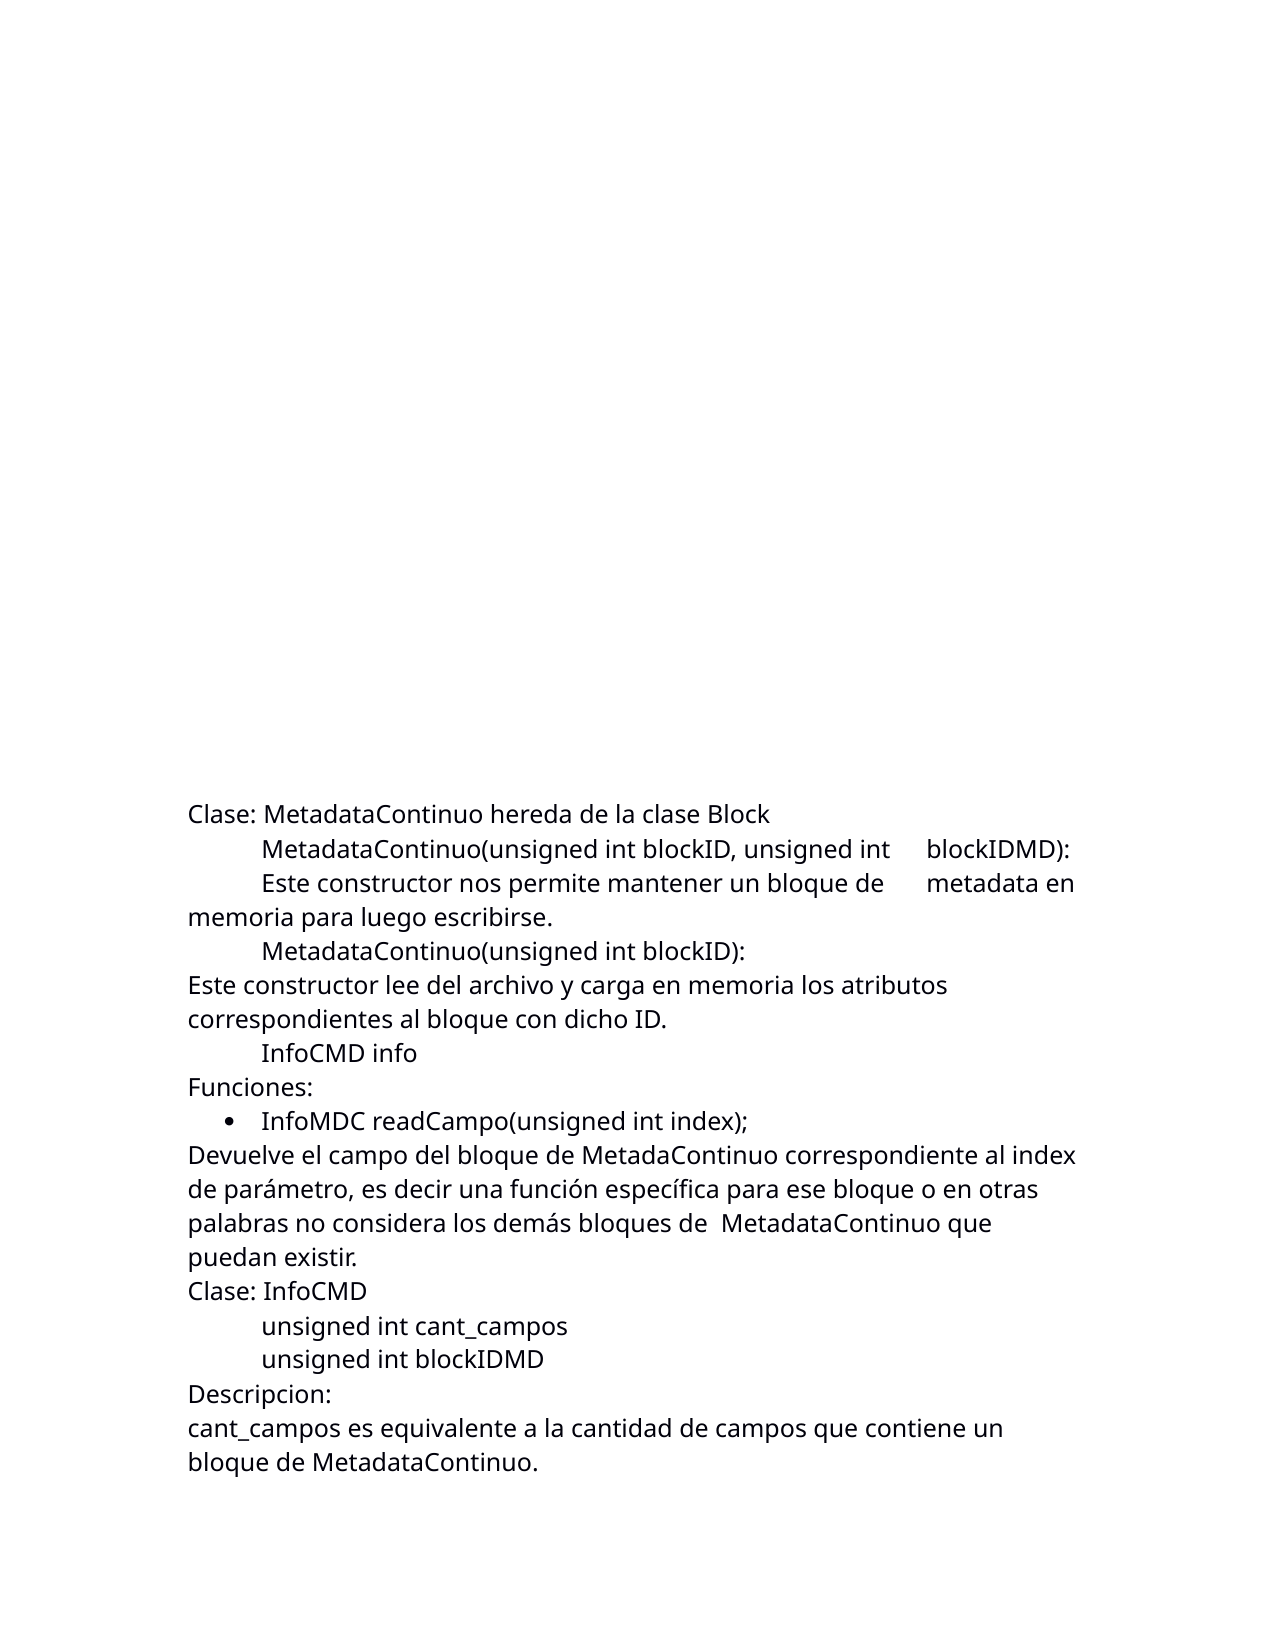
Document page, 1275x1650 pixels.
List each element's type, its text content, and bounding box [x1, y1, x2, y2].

text cant_campos es equivalente a la cantidad de campos que contiene un bloque de MetadataContinuo. [187, 1410, 1087, 1478]
list InfoMDC readCampo(unsigned int index); [225, 1104, 1087, 1138]
text Este constructor lee del archivo y carga en memoria los atributos correspondientes al bloque con dicho ID. [187, 967, 1087, 1036]
text Este constructor nos permite mantener un bloque de metadata en memoria para luego escribirse. [187, 865, 1087, 933]
text MetadataContinuo(unsigned int blockID, unsigned int blockIDMD): [187, 831, 1087, 865]
text Descripcion: [187, 1376, 1087, 1410]
text Devuelve el campo del bloque de MetadaContinuo correspondiente al index de parámetro, es decir una función específica para ese bloque o en otras palabras no considera los demás bloques de MetadataContinuo que puedan existir. [187, 1138, 1087, 1274]
text unsigned int cant_campos [187, 1308, 1087, 1342]
text unsigned int blockIDMD [187, 1342, 1087, 1376]
text Funciones: [187, 1070, 1087, 1104]
text Clase: InfoCMD [187, 1274, 1087, 1308]
text Clase: MetadataContinuo hereda de la clase Block [187, 797, 1087, 831]
text InfoCMD info [187, 1036, 1087, 1070]
text MetadataContinuo(unsigned int blockID): [187, 933, 1087, 967]
